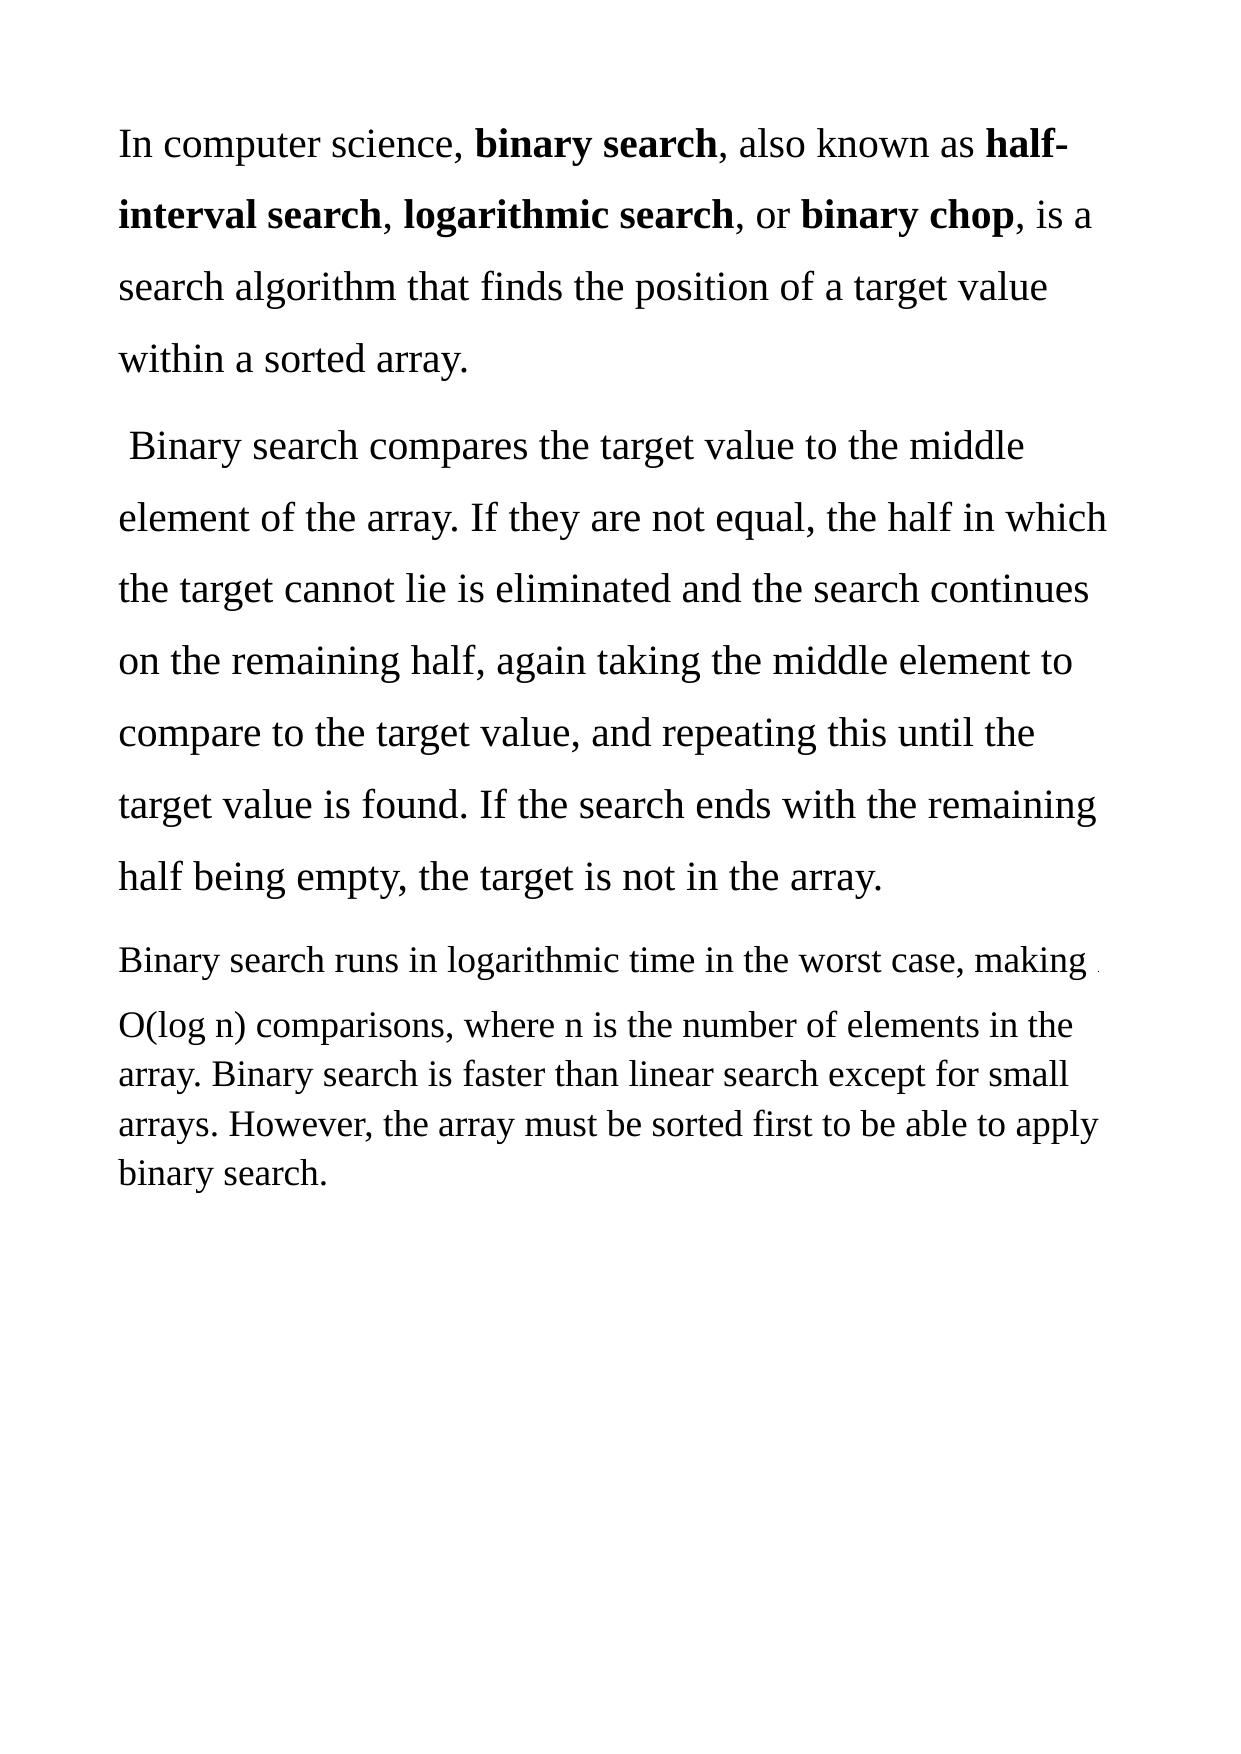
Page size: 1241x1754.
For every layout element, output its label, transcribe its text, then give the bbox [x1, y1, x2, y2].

text In computer science, binary search, also known as half-interval search, logarithmic search, or binary chop, is a search algorithm that finds the position of a target value within a sorted array. [118, 118, 1122, 382]
text Binary search compares the target value to the middle element of the array. If they are not equal, the half in which the target cannot lie is eliminated and the search continues on the remaining half, again taking the middle element to compare to the target value, and repeating this until the target value is found. If the search ends with the remaining half being empty, the target is not in the array. [118, 420, 1122, 899]
text Binary search runs in logarithmic time in the worst case, making [118, 938, 1122, 981]
text O(log n) comparisons, where n is the number of elements in the array. Binary search is faster than linear search except for small arrays. However, the array must be sorted first to be able to apply binary search. [118, 1002, 1122, 1194]
